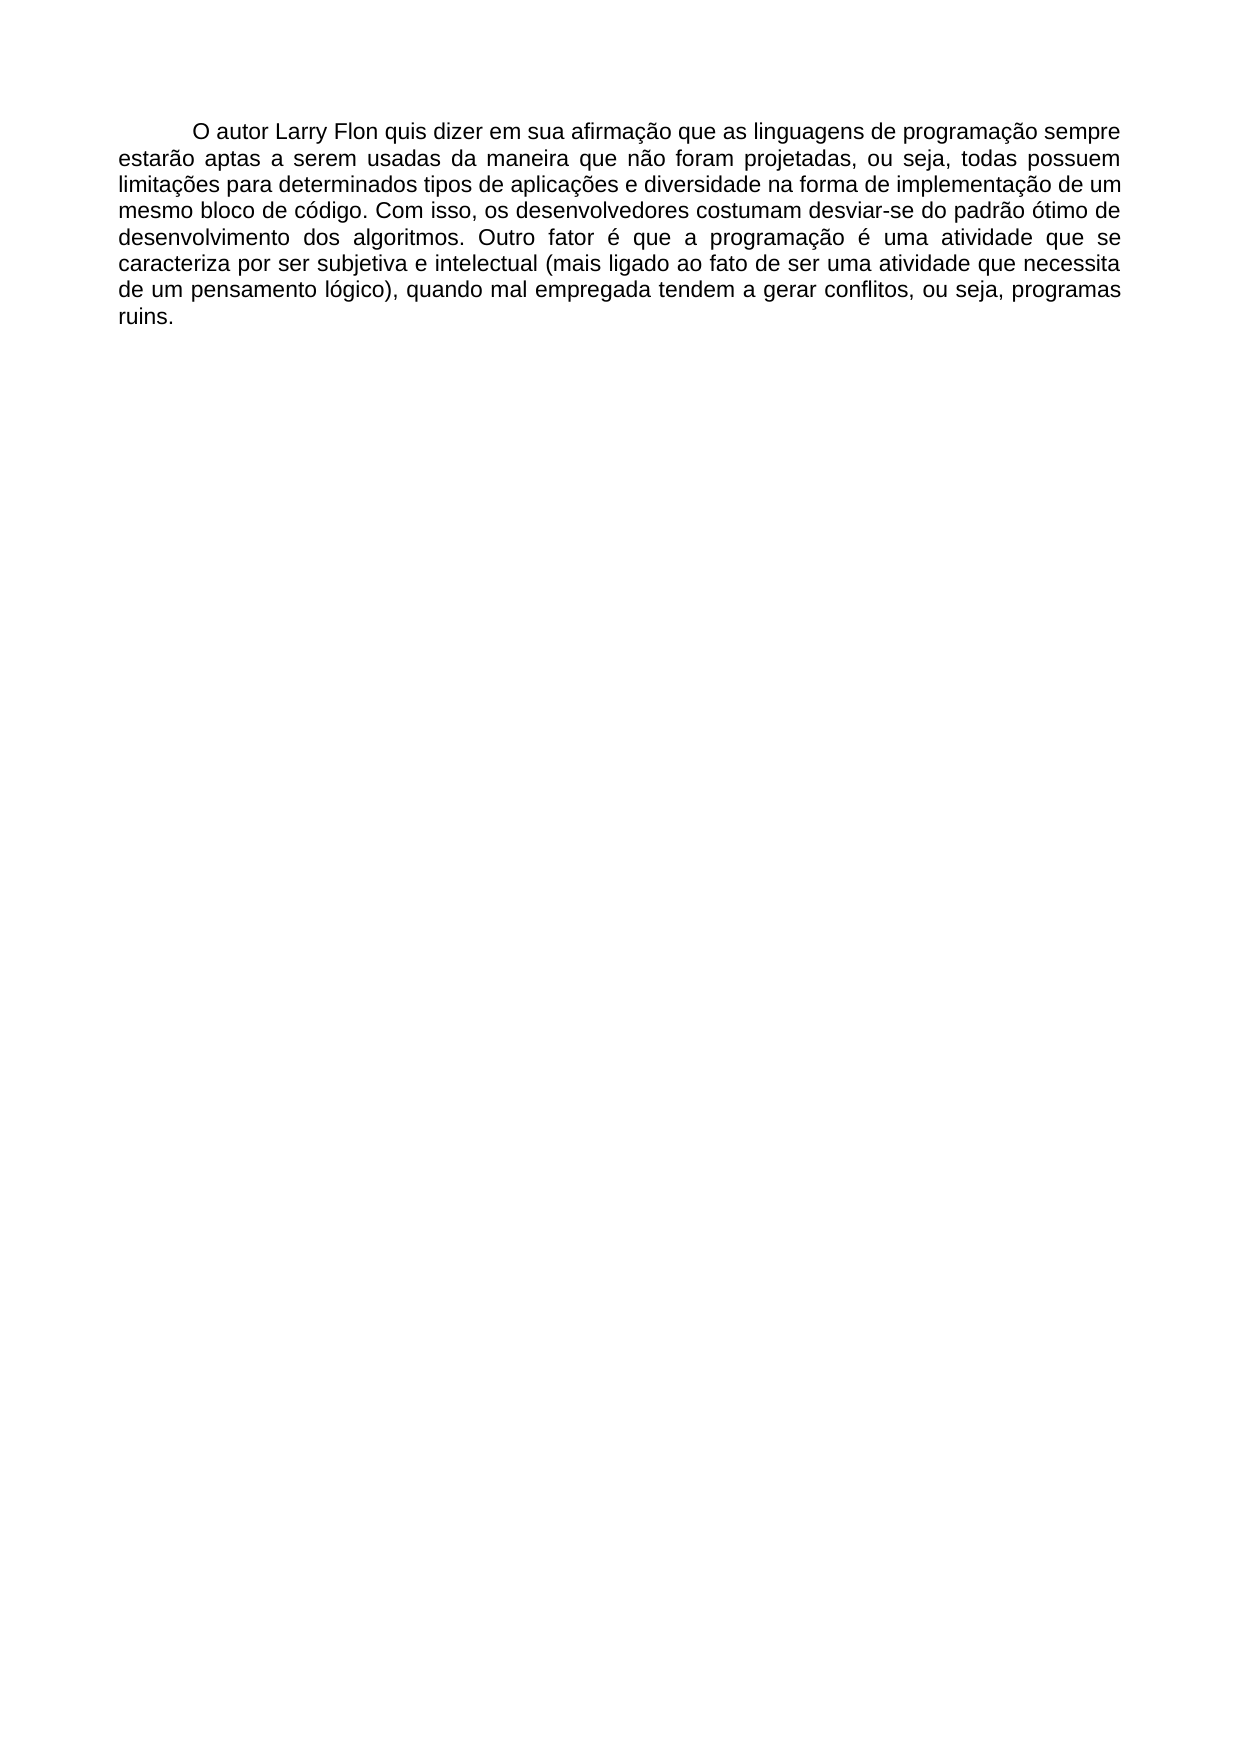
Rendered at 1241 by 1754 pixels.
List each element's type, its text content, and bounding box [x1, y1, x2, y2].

text O autor Larry Flon quis dizer em sua afirmação que as linguagens de programação sempre estarão aptas a serem usadas da maneira que não foram projetadas, ou seja, todas possuem limitações para determinados tipos de aplicações e diversidade na forma de implementação de um mesmo bloco de código. Com isso, os desenvolvedores costumam desviar-se do padrão ótimo de desenvolvimento dos algoritmos. Outro fator é que a programação é uma atividade que se caracteriza por ser subjetiva e intelectual (mais ligado ao fato de ser uma atividade que necessita de um pensamento lógico), quando mal empregada tendem a gerar conflitos, ou seja, programas ruins. [118, 118, 1122, 329]
